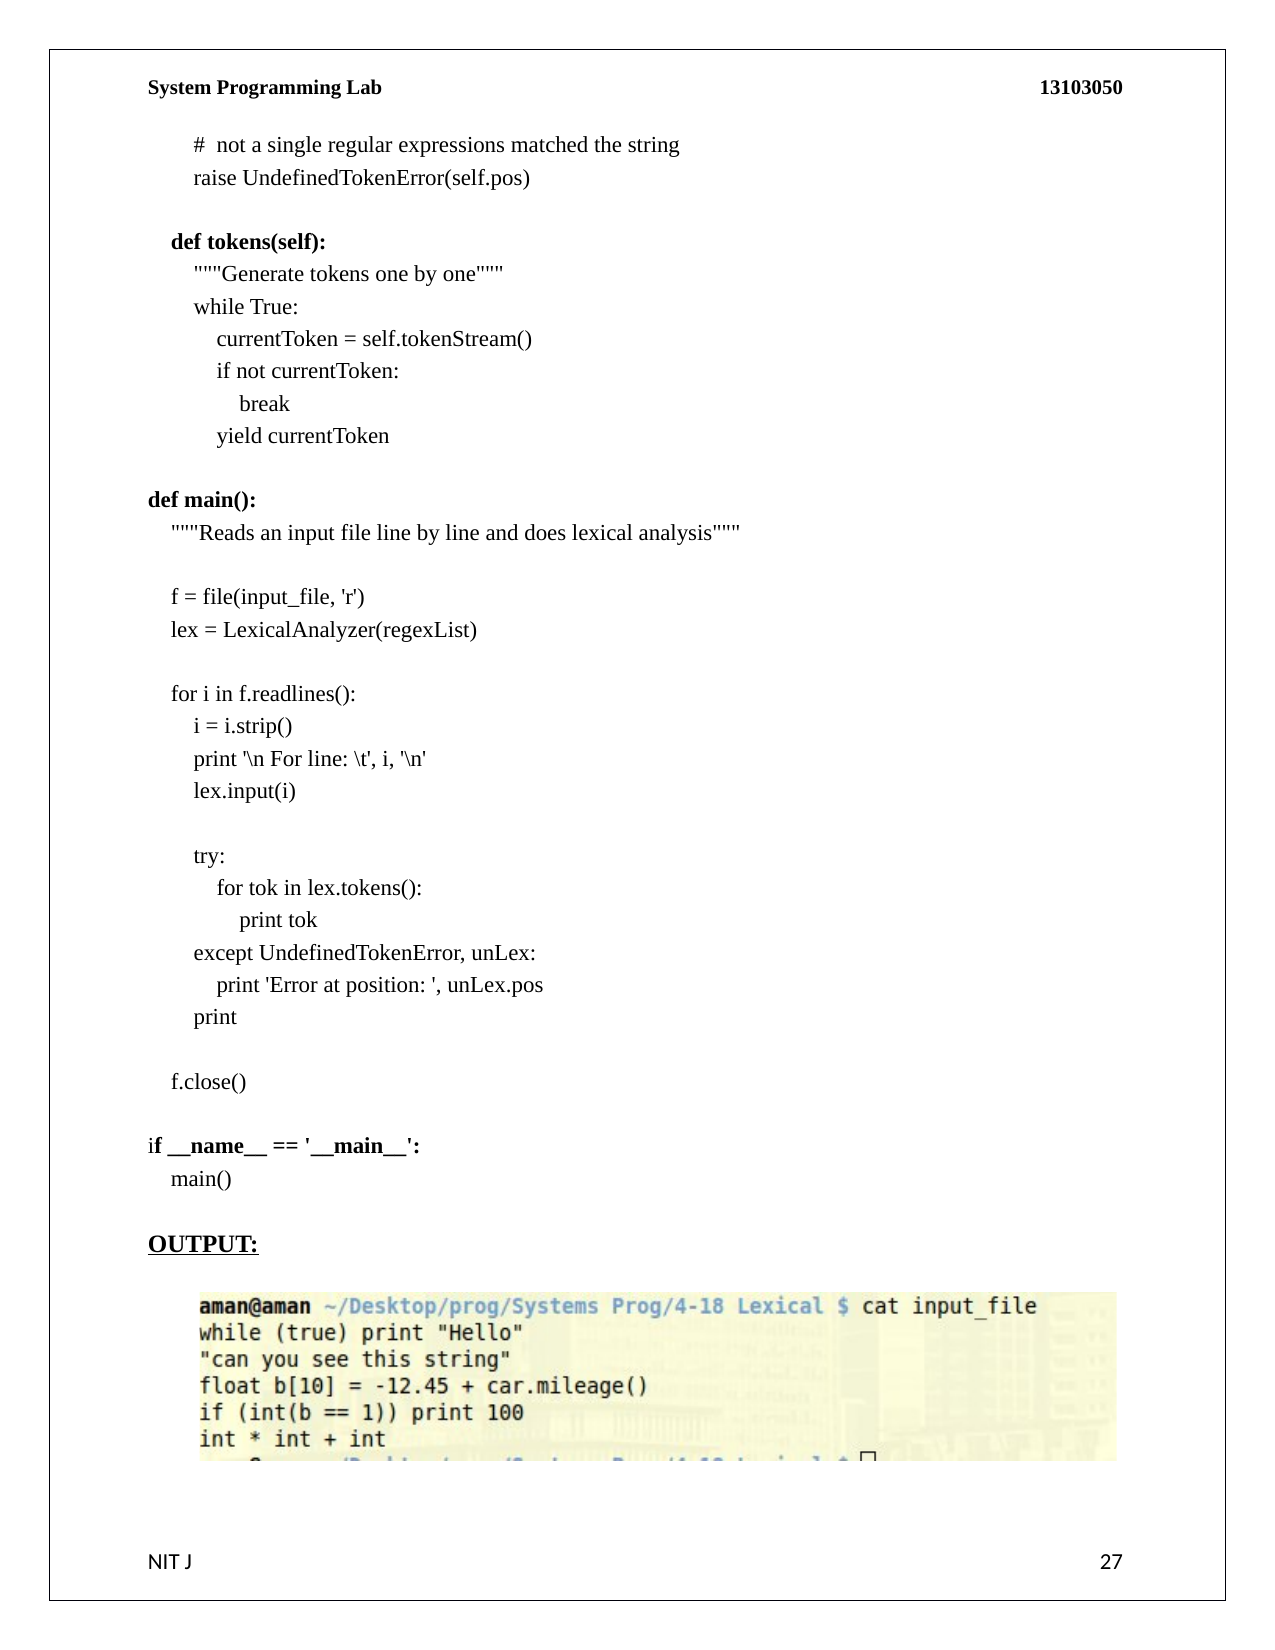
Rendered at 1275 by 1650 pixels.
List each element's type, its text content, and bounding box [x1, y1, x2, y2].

text main() [148, 1165, 1169, 1191]
picture [199, 1292, 1117, 1461]
text for i in f.readlines(): [148, 680, 1169, 707]
text if not currentToken: [148, 357, 1169, 384]
text currentToken = self.tokenStream() [148, 325, 1169, 351]
text lex = LexicalAnalyzer(regexList) [148, 616, 1169, 642]
text print [148, 1003, 1169, 1029]
text break [148, 390, 1169, 416]
text # not a single regular expressions matched the string [148, 131, 1169, 158]
text while True: [148, 293, 1169, 319]
text """Generate tokens one by one""" [148, 261, 1169, 287]
text def tokens(self): [148, 228, 1169, 254]
text if __name__ == '__main__': [148, 1132, 1169, 1159]
text yield currentToken [148, 422, 1169, 448]
text for tok in lex.tokens(): [148, 874, 1169, 900]
text raise UndefinedTokenError(self.pos) [148, 164, 1169, 190]
text f.close() [148, 1068, 1169, 1094]
text def main(): [148, 487, 1169, 513]
text print tok [148, 906, 1169, 933]
text i = i.strip() [148, 713, 1169, 739]
text print 'Error at position: ', unLex.pos [148, 971, 1169, 997]
text OUTPUT: [148, 1229, 1169, 1257]
text try: [148, 842, 1169, 868]
text lex.input(i) [148, 777, 1169, 803]
text """Reads an input file line by line and does lexical analysis""" [148, 519, 1169, 545]
text except UndefinedTokenError, unLex: [148, 939, 1169, 965]
text f = file(input_file, 'r') [148, 583, 1169, 610]
text print '\n For line: \t', i, '\n' [148, 745, 1169, 771]
